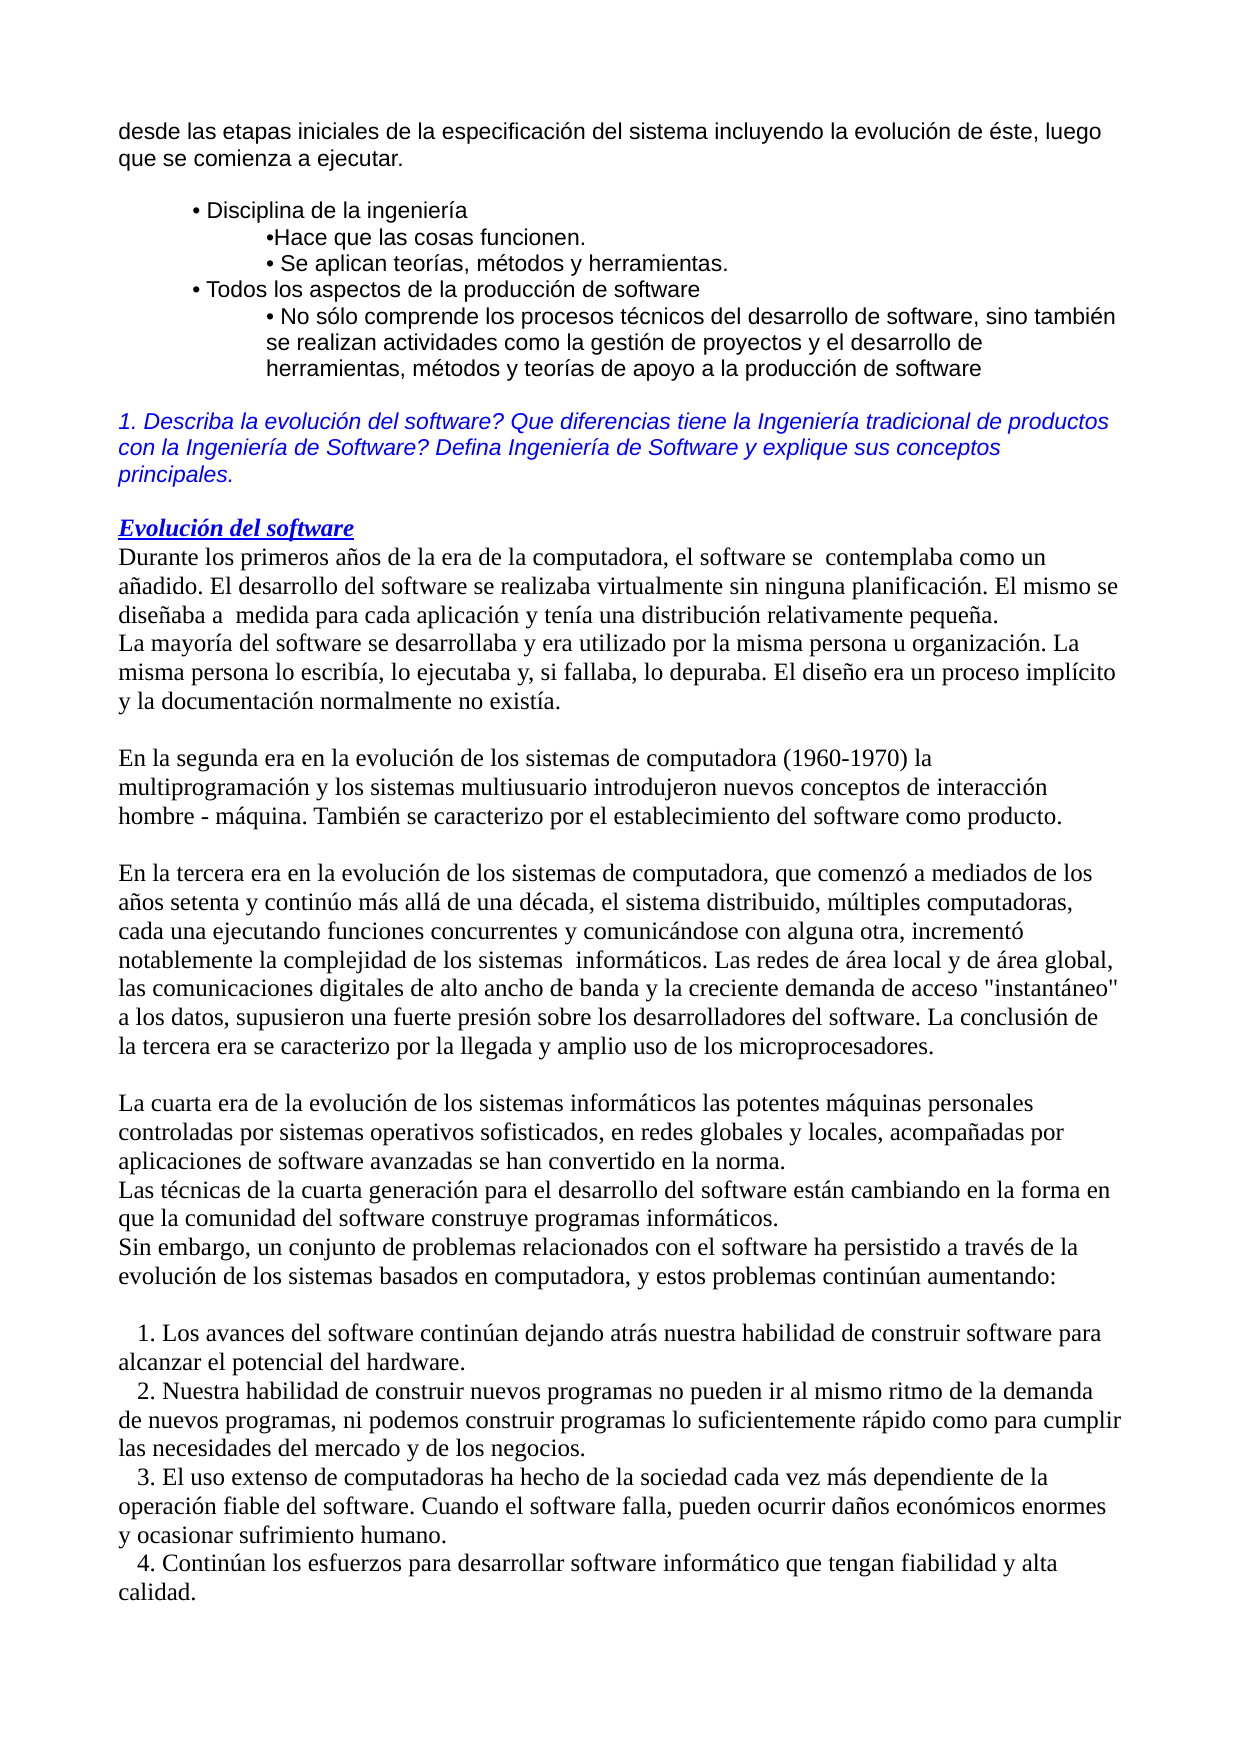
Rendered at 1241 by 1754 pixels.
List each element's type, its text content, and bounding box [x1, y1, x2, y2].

text 1. Los avances del software continúan dejando atrás nuestra habilidad de construir software para alcanzar el potencial del hardware. [118, 1318, 1122, 1376]
text Las técnicas de la cuarta generación para el desarrollo del software están cambiando en la forma en que la comunidad del software construye programas informáticos. [118, 1175, 1122, 1232]
text • Disciplina de la ingeniería [118, 197, 1122, 223]
text La mayoría del software se desarrollaba y era utilizado por la misma persona u organización. La misma persona lo escribía, lo ejecutaba y, si fallaba, lo depuraba. El diseño era un proceso implícito y la documentación normalmente no existía. [118, 628, 1122, 715]
text • No sólo comprende los procesos técnicos del desarrollo de software, sino también se realizan actividades como la gestión de proyectos y el desarrollo de herramientas, métodos y teorías de apoyo a la producción de software [118, 303, 1122, 382]
text En la segunda era en la evolución de los sistemas de computadora (1960-1970) la multiprogramación y los sistemas multiusuario introdujeron nuevos conceptos de interacción hombre - máquina. También se caracterizo por el establecimiento del software como producto. [118, 743, 1122, 830]
text 1. Describa la evolución del software? Que diferencias tiene la Ingeniería tradicional de productos con la Ingeniería de Software? Defina Ingeniería de Software y explique sus conceptos principales. [118, 408, 1122, 487]
text Sin embargo, un conjunto de problemas relacionados con el software ha persistido a través de la evolución de los sistemas basados en computadora, y estos problemas continúan aumentando: [118, 1232, 1122, 1290]
text 4. Continúan los esfuerzos para desarrollar software informático que tengan fiabilidad y alta calidad. [118, 1548, 1122, 1606]
text desde las etapas iniciales de la especificación del sistema incluyendo la evolución de éste, luego que se comienza a ejecutar. [118, 118, 1122, 171]
text Evolución del software [118, 513, 1122, 542]
text •Hace que las cosas funcionen. [118, 223, 1122, 250]
text Durante los primeros años de la era de la computadora, el software se contemplaba como un añadido. El desarrollo del software se realizaba virtualmente sin ninguna planificación. El mismo se diseñaba a medida para cada aplicación y tenía una distribución relativamente pequeña. [118, 542, 1122, 628]
text • Todos los aspectos de la producción de software [118, 276, 1122, 303]
text 3. El uso extenso de computadoras ha hecho de la sociedad cada vez más dependiente de la operación fiable del software. Cuando el software falla, pueden ocurrir daños económicos enormes y ocasionar sufrimiento humano. [118, 1462, 1122, 1548]
text La cuarta era de la evolución de los sistemas informáticos las potentes máquinas personales controladas por sistemas operativos sofisticados, en redes globales y locales, acompañadas por aplicaciones de software avanzadas se han convertido en la norma. [118, 1088, 1122, 1175]
text En la tercera era en la evolución de los sistemas de computadora, que comenzó a mediados de los años setenta y continúo más allá de una década, el sistema distribuido, múltiples computadoras, cada una ejecutando funciones concurrentes y comunicándose con alguna otra, incrementó notablemente la complejidad de los sistemas informáticos. Las redes de área local y de área global, las comunicaciones digitales de alto ancho de banda y la creciente demanda de acceso "instantáneo" a los datos, supusieron una fuerte presión sobre los desarrolladores del software. La conclusión de la tercera era se caracterizo por la llegada y amplio uso de los microprocesadores. [118, 858, 1122, 1060]
text • Se aplican teorías, métodos y herramientas. [118, 250, 1122, 276]
text 2. Nuestra habilidad de construir nuevos programas no pueden ir al mismo ritmo de la demanda de nuevos programas, ni podemos construir programas lo suficientemente rápido como para cumplir las necesidades del mercado y de los negocios. [118, 1376, 1122, 1462]
